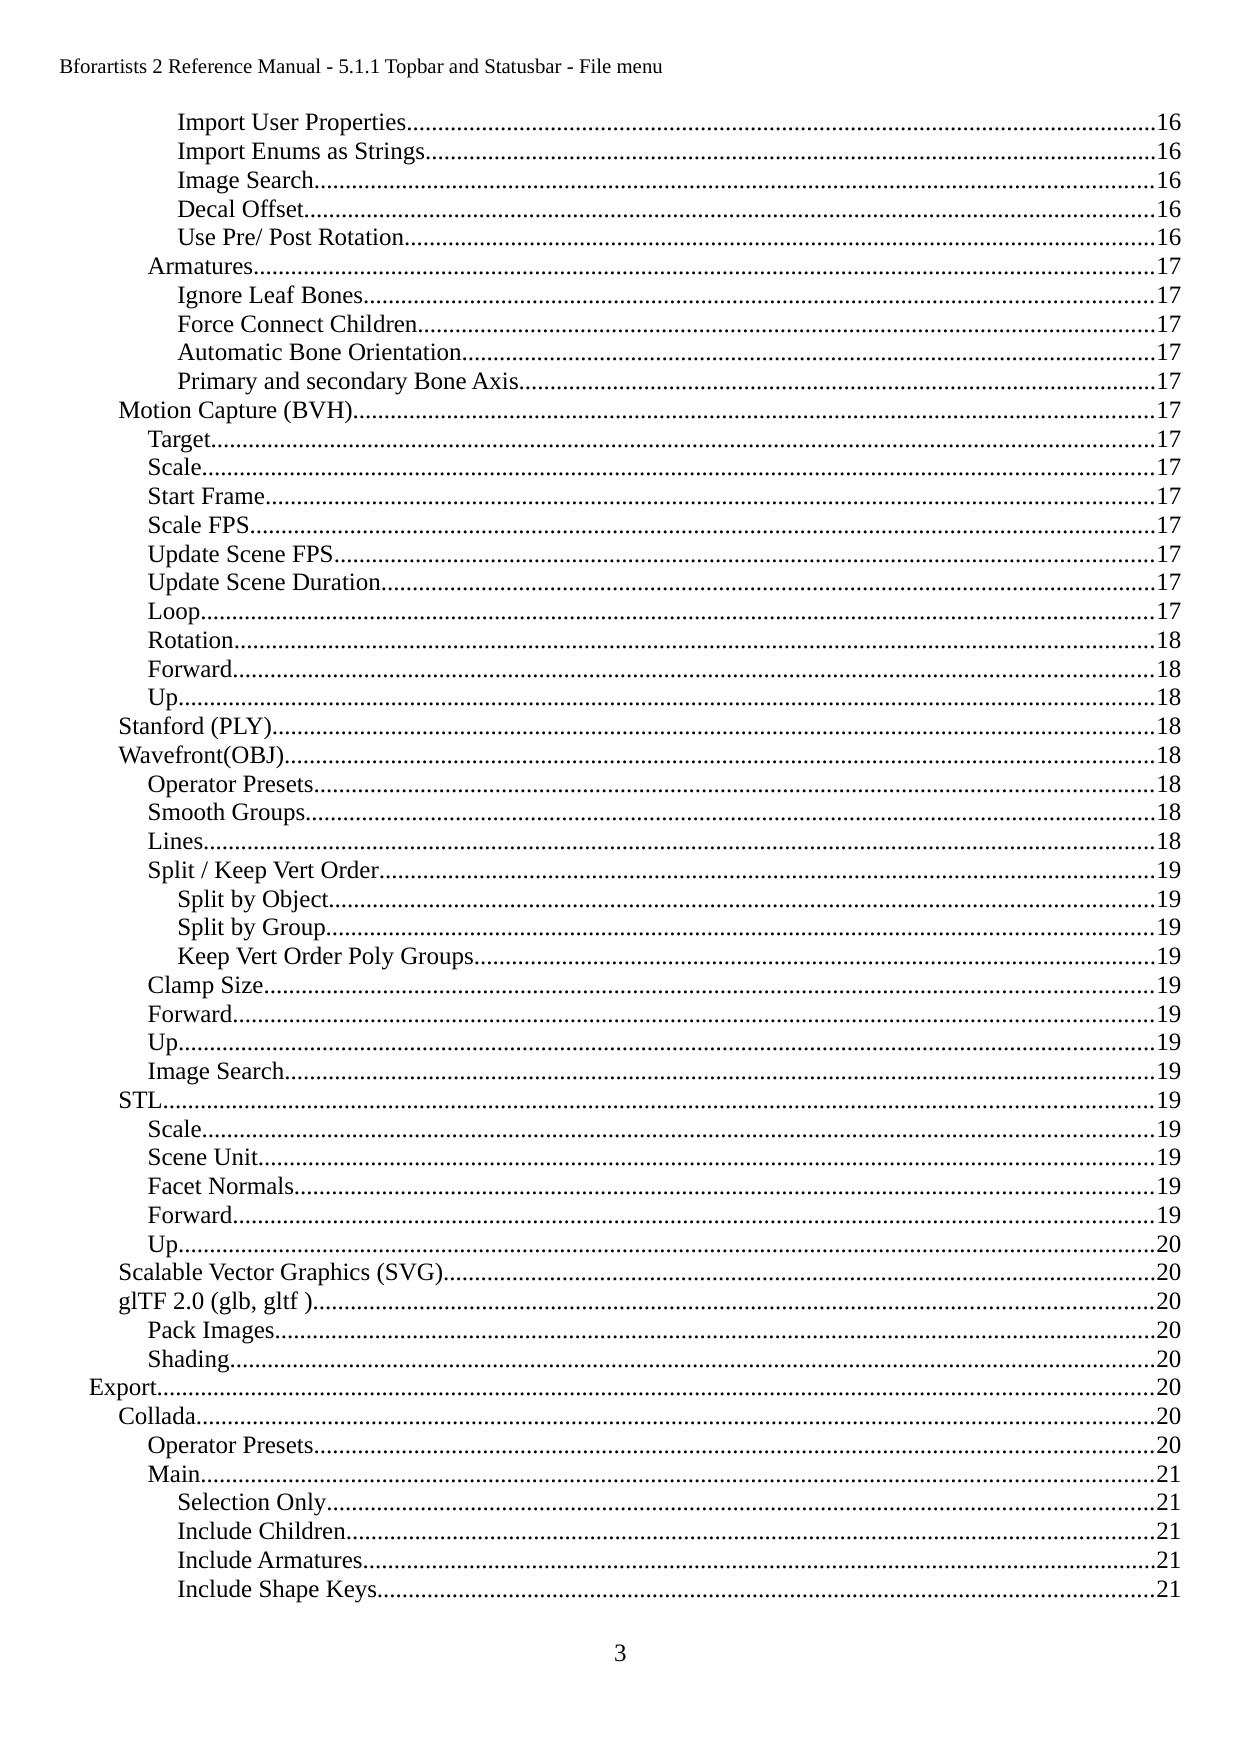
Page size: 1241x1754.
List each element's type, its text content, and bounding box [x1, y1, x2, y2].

text Split by Object 19 [177, 884, 1181, 912]
text Up 18 [147, 682, 1181, 711]
text Split by Group 19 [177, 912, 1181, 941]
text Include Children 21 [177, 1516, 1181, 1545]
text Rotation 18 [147, 625, 1181, 654]
text Ignore Leaf Bones 17 [177, 280, 1181, 309]
text glTF 2.0 (glb, gltf ) 20 [118, 1286, 1181, 1315]
text Selection Only 21 [177, 1487, 1181, 1516]
text Update Scene Duration 17 [147, 567, 1181, 596]
text Forward 19 [147, 999, 1181, 1027]
text Primary and secondary Bone Axis 17 [177, 366, 1181, 395]
text Scene Unit 19 [147, 1142, 1181, 1171]
text STL 19 [118, 1085, 1181, 1114]
text Facet Normals 19 [147, 1171, 1181, 1200]
text Import User Properties 16 [177, 107, 1181, 136]
text Include Shape Keys 21 [177, 1574, 1181, 1602]
text Up 20 [147, 1229, 1181, 1257]
text Start Frame 17 [147, 481, 1181, 510]
text Forward 18 [147, 654, 1181, 682]
text Lines 18 [147, 826, 1181, 855]
text Scale 17 [147, 452, 1181, 481]
text Split / Keep Vert Order 19 [147, 855, 1181, 884]
text Shading 20 [147, 1344, 1181, 1372]
text Import Enums as Strings 16 [177, 136, 1181, 165]
text Include Armatures 21 [177, 1545, 1181, 1574]
text Scalable Vector Graphics (SVG) 20 [118, 1257, 1181, 1286]
text Keep Vert Order Poly Groups 19 [177, 941, 1181, 970]
text Force Connect Children 17 [177, 309, 1181, 337]
text Scale 19 [147, 1114, 1181, 1142]
text Forward 19 [147, 1200, 1181, 1229]
text Operator Presets 20 [147, 1430, 1181, 1459]
text Image Search 19 [147, 1056, 1181, 1085]
text Loop 17 [147, 596, 1181, 625]
text Smooth Groups 18 [147, 797, 1181, 826]
text Stanford (PLY) 18 [118, 711, 1181, 740]
text Operator Presets 18 [147, 769, 1181, 797]
text Use Pre/ Post Rotation 16 [177, 222, 1181, 251]
text Armatures 17 [147, 251, 1181, 280]
text Automatic Bone Orientation 17 [177, 337, 1181, 366]
text Target 17 [147, 424, 1181, 452]
text Scale FPS 17 [147, 510, 1181, 539]
text Motion Capture (BVH) 17 [118, 395, 1181, 424]
text Up 19 [147, 1027, 1181, 1056]
text Clamp Size 19 [147, 970, 1181, 999]
text Export 20 [88, 1372, 1181, 1401]
text Main 21 [147, 1459, 1181, 1487]
text Pack Images 20 [147, 1315, 1181, 1344]
text Update Scene FPS 17 [147, 539, 1181, 567]
text Image Search 16 [177, 165, 1181, 194]
text Collada 20 [118, 1401, 1181, 1430]
text Wavefront(OBJ) 18 [118, 740, 1181, 769]
text Decal Offset 16 [177, 194, 1181, 222]
